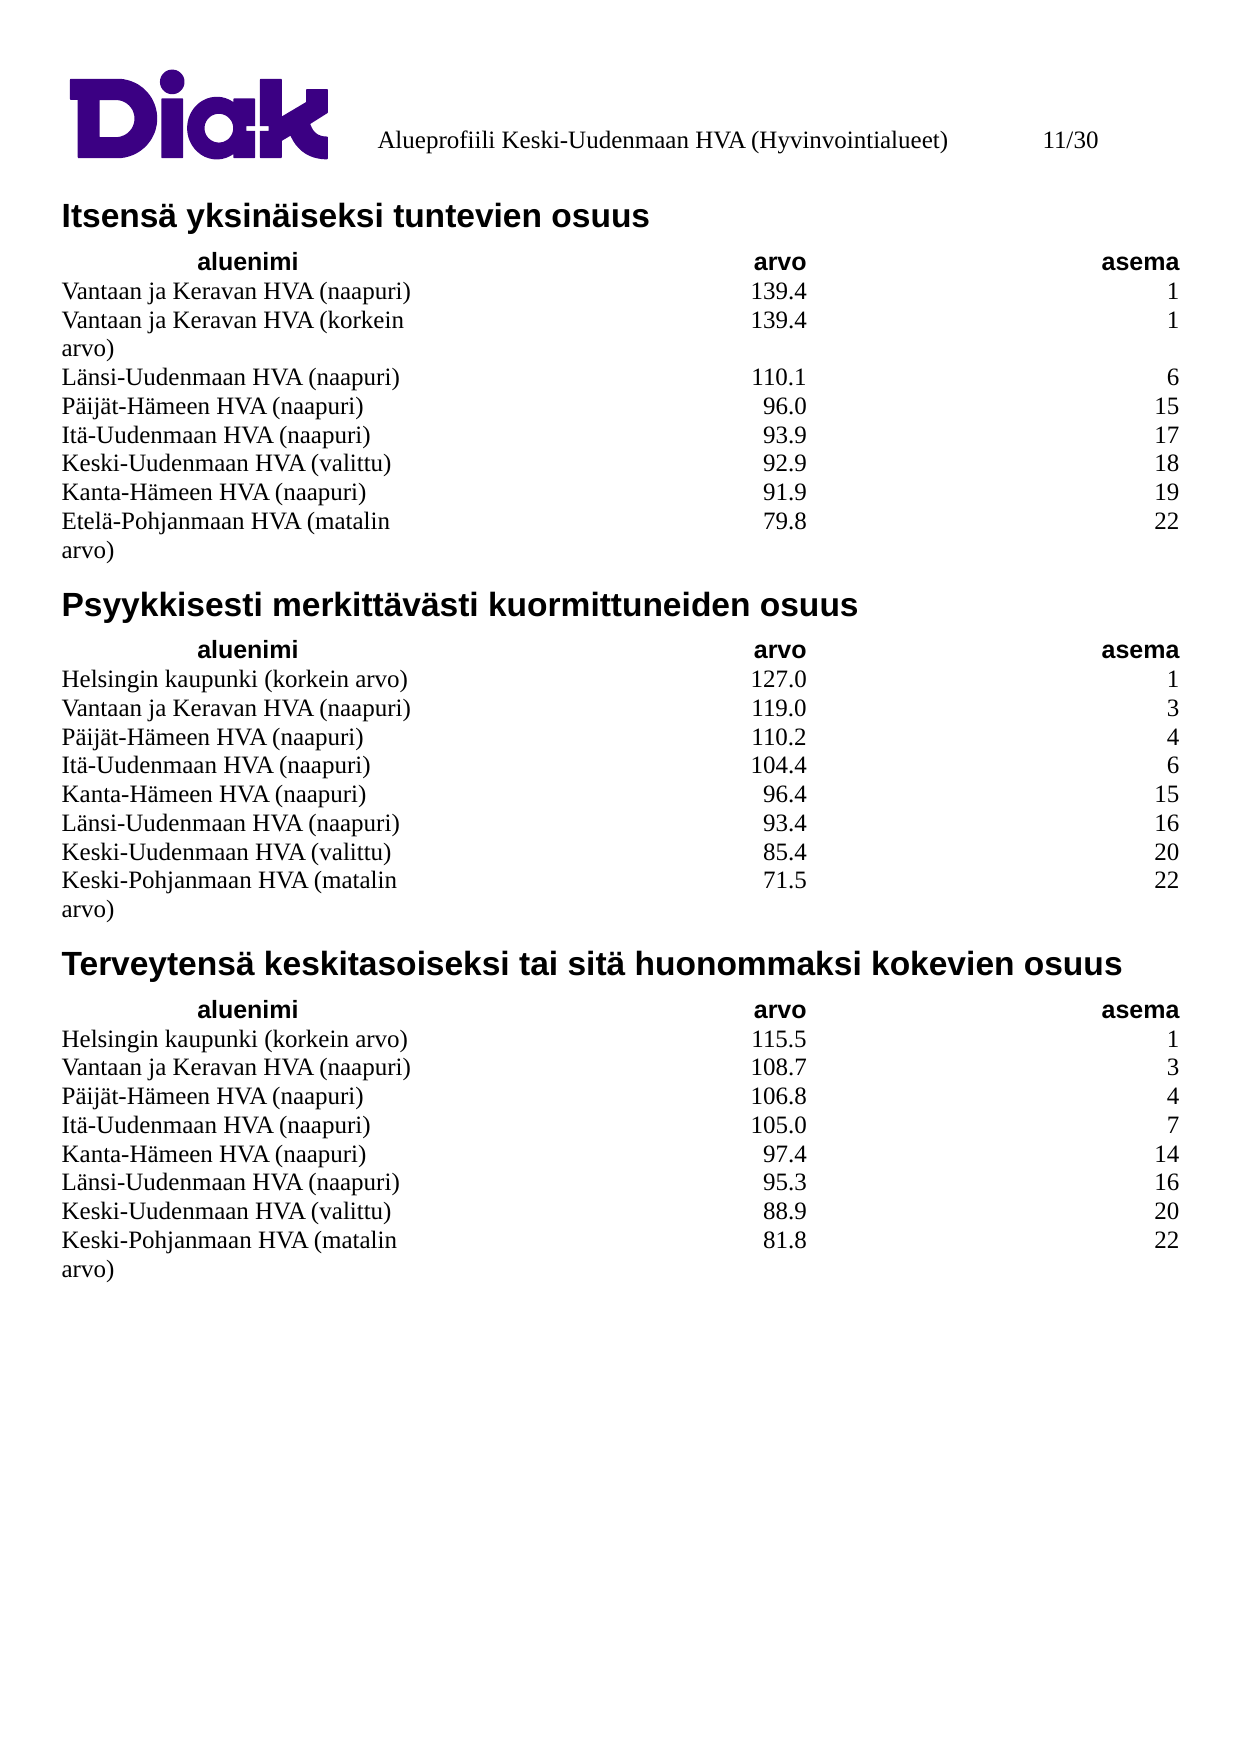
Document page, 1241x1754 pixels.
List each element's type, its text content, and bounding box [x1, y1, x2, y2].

table_cell 1 [806, 664, 1179, 693]
table_cell 22 [806, 1225, 1179, 1282]
table_cell Vantaan ja Keravan HVA (naapuri) [61, 276, 434, 305]
table_cell 105.0 [434, 1110, 806, 1139]
subtitle Itsensä yksinäiseksi tuntevien osuus [61, 196, 1179, 235]
table_cell Päijät-Hämeen HVA (naapuri) [61, 391, 434, 420]
table_cell 15 [806, 391, 1179, 420]
table_cell Etelä-Pohjanmaan HVA (matalin arvo) [61, 506, 434, 563]
subtitle Terveytensä keskitasoiseksi tai sitä huonommaksi kokevien osuus [61, 944, 1179, 982]
table_cell Keski-Uudenmaan HVA (valittu) [61, 1196, 434, 1225]
table_cell 4 [806, 1081, 1179, 1110]
table_cell Itä-Uudenmaan HVA (naapuri) [61, 1110, 434, 1139]
table_cell 17 [806, 420, 1179, 448]
table_cell Päijät-Hämeen HVA (naapuri) [61, 1081, 434, 1110]
table_cell 6 [806, 362, 1179, 391]
table_header arvo [434, 995, 806, 1024]
table_cell 96.0 [434, 391, 806, 420]
table_cell 91.9 [434, 477, 806, 506]
table_header asema [806, 636, 1179, 664]
table_cell 1 [806, 305, 1179, 362]
table_cell 22 [806, 866, 1179, 923]
table_cell 71.5 [434, 866, 806, 923]
table_cell 115.5 [434, 1024, 806, 1052]
table_cell Helsingin kaupunki (korkein arvo) [61, 1024, 434, 1052]
table_cell Kanta-Hämeen HVA (naapuri) [61, 779, 434, 808]
table_cell 1 [806, 1024, 1179, 1052]
table_cell Itä-Uudenmaan HVA (naapuri) [61, 420, 434, 448]
table_cell Vantaan ja Keravan HVA (naapuri) [61, 693, 434, 722]
table_cell Keski-Pohjanmaan HVA (matalin arvo) [61, 1225, 434, 1282]
subtitle Psyykkisesti merkittävästi kuormittuneiden osuus [61, 584, 1179, 623]
table_header aluenimi [61, 636, 434, 664]
table_cell 96.4 [434, 779, 806, 808]
table_header asema [806, 247, 1179, 276]
table_cell 16 [806, 1168, 1179, 1196]
table_cell Itä-Uudenmaan HVA (naapuri) [61, 751, 434, 779]
table_cell 20 [806, 837, 1179, 866]
table_cell 20 [806, 1196, 1179, 1225]
table_header aluenimi [61, 247, 434, 276]
table_cell 92.9 [434, 449, 806, 477]
table_cell 15 [806, 779, 1179, 808]
table_cell Länsi-Uudenmaan HVA (naapuri) [61, 1168, 434, 1196]
table_cell 119.0 [434, 693, 806, 722]
table_cell 3 [806, 693, 1179, 722]
table_cell 18 [806, 449, 1179, 477]
table_cell 139.4 [434, 276, 806, 305]
table_cell 19 [806, 477, 1179, 506]
table_cell 127.0 [434, 664, 806, 693]
table_cell Vantaan ja Keravan HVA (korkein arvo) [61, 305, 434, 362]
table_cell Päijät-Hämeen HVA (naapuri) [61, 722, 434, 751]
table_cell 104.4 [434, 751, 806, 779]
table_cell 139.4 [434, 305, 806, 362]
table_cell 88.9 [434, 1196, 806, 1225]
table_cell 93.9 [434, 420, 806, 448]
table_header aluenimi [61, 995, 434, 1024]
table_cell Helsingin kaupunki (korkein arvo) [61, 664, 434, 693]
table_header asema [806, 995, 1179, 1024]
table_cell 16 [806, 808, 1179, 837]
table_cell 110.1 [434, 362, 806, 391]
table_cell 79.8 [434, 506, 806, 563]
table_cell 110.2 [434, 722, 806, 751]
table_cell Länsi-Uudenmaan HVA (naapuri) [61, 808, 434, 837]
table_header arvo [434, 247, 806, 276]
table_cell 3 [806, 1053, 1179, 1081]
table_cell Länsi-Uudenmaan HVA (naapuri) [61, 362, 434, 391]
table_header arvo [434, 636, 806, 664]
table_cell Kanta-Hämeen HVA (naapuri) [61, 1139, 434, 1167]
table_cell 106.8 [434, 1081, 806, 1110]
table_cell 4 [806, 722, 1179, 751]
table_cell Vantaan ja Keravan HVA (naapuri) [61, 1053, 434, 1081]
table_cell 22 [806, 506, 1179, 563]
table_cell Kanta-Hämeen HVA (naapuri) [61, 477, 434, 506]
table_cell 97.4 [434, 1139, 806, 1167]
table_cell 93.4 [434, 808, 806, 837]
table_cell 14 [806, 1139, 1179, 1167]
table_cell 108.7 [434, 1053, 806, 1081]
table_cell 7 [806, 1110, 1179, 1139]
table_cell Keski-Pohjanmaan HVA (matalin arvo) [61, 866, 434, 923]
table_cell 95.3 [434, 1168, 806, 1196]
table_cell 1 [806, 276, 1179, 305]
table_cell Keski-Uudenmaan HVA (valittu) [61, 837, 434, 866]
table_cell 81.8 [434, 1225, 806, 1282]
table_cell Keski-Uudenmaan HVA (valittu) [61, 449, 434, 477]
table_cell 6 [806, 751, 1179, 779]
table_cell 85.4 [434, 837, 806, 866]
